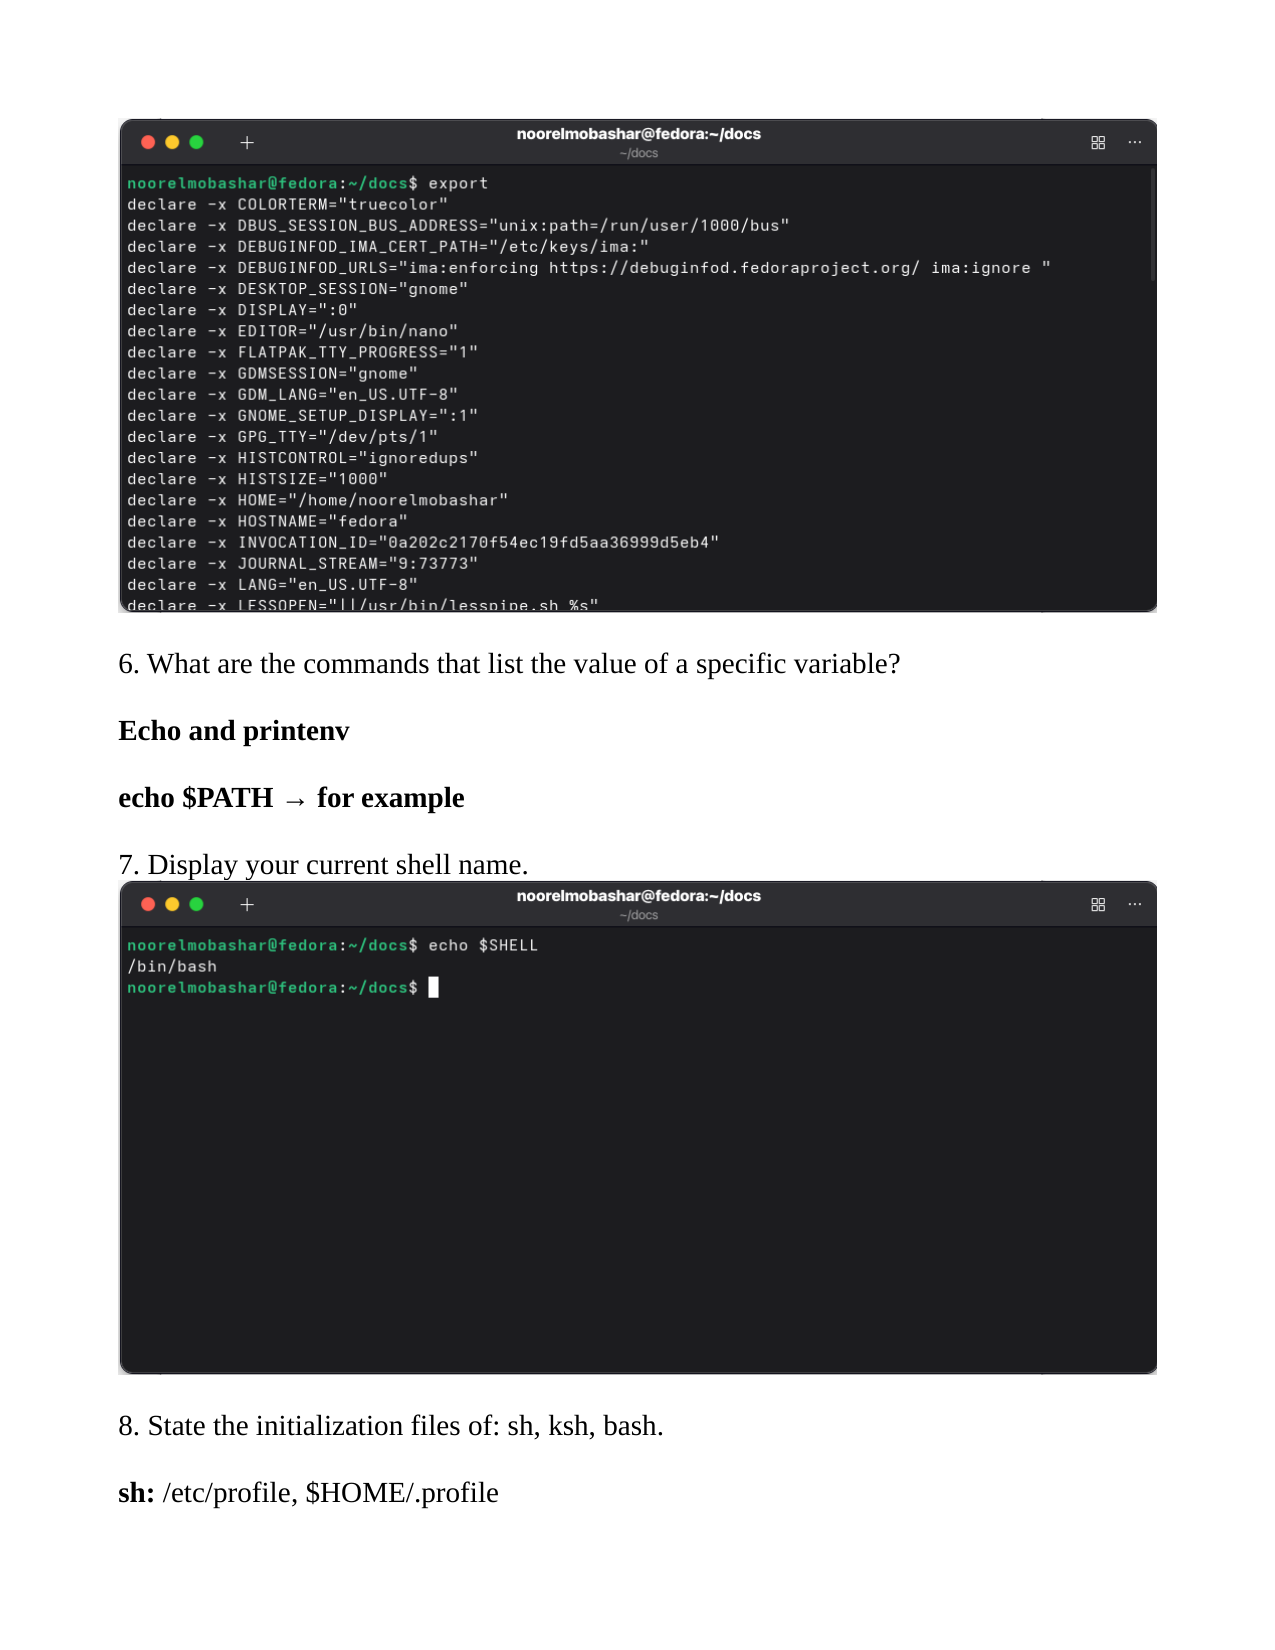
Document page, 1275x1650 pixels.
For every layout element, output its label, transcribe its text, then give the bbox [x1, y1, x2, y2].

text 8. State the initialization files of: sh, ksh, bash. [118, 1408, 1157, 1442]
text Echo and printenv [118, 713, 1157, 746]
text echo $PATH → for example [118, 780, 1157, 813]
text 6. What are the commands that list the value of a specific variable? [118, 646, 1157, 679]
picture [118, 880, 1157, 1375]
text 7. Display your current shell name. [118, 847, 1157, 880]
text sh: /etc/profile, $HOME/.profile [118, 1475, 1157, 1509]
picture [118, 118, 1157, 613]
